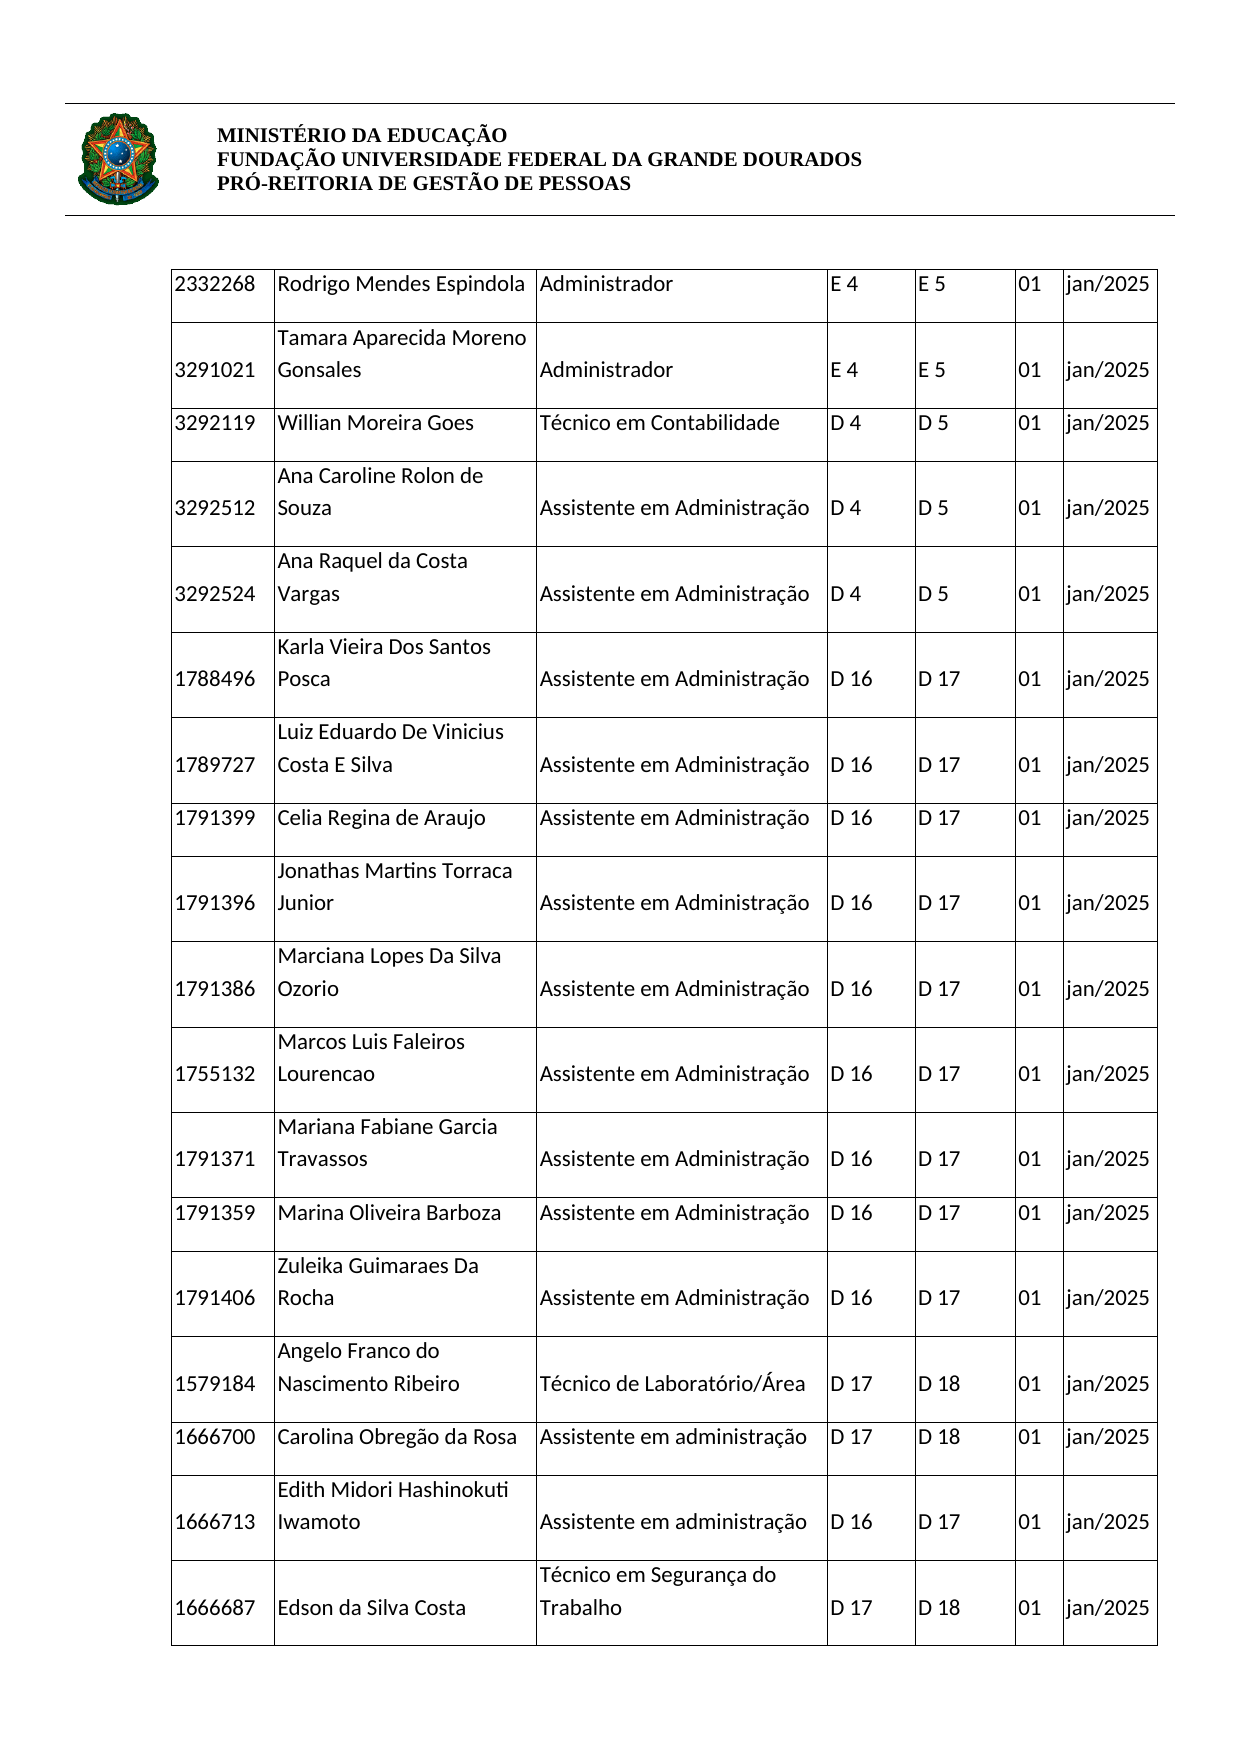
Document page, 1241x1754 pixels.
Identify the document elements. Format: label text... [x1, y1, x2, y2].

table_cell D 16 [828, 1198, 915, 1251]
table_cell 3291021 [172, 323, 274, 407]
table_cell Marcos Luis Faleiros Lourencao [275, 1028, 536, 1112]
table_cell Assistente em Administração [537, 547, 827, 632]
table_cell jan/2025 [1064, 1423, 1157, 1474]
table_cell 01 [1016, 1423, 1063, 1474]
table_cell jan/2025 [1064, 718, 1157, 802]
table_cell E 5 [916, 270, 1015, 322]
table_cell D 5 [916, 462, 1015, 546]
table_cell D 4 [828, 547, 915, 632]
table_cell 1788496 [172, 633, 274, 717]
table_cell D 17 [916, 1476, 1015, 1560]
table_cell 1791399 [172, 804, 274, 856]
table_cell Luiz Eduardo De Vinicius Costa E Silva [275, 718, 536, 802]
table_cell D 16 [828, 1028, 915, 1112]
table_cell jan/2025 [1064, 462, 1157, 546]
table_cell 1791406 [172, 1252, 274, 1336]
table_cell Angelo Franco do Nascimento Ribeiro [275, 1337, 536, 1421]
table_cell Ana Raquel da Costa Vargas [275, 547, 536, 632]
table_cell 01 [1016, 633, 1063, 717]
table_cell D 17 [828, 1423, 915, 1474]
table_cell D 16 [828, 633, 915, 717]
table_cell jan/2025 [1064, 1476, 1157, 1560]
table_cell 1666687 [172, 1561, 274, 1645]
table_cell D 16 [828, 1113, 915, 1197]
table_cell Carolina Obregão da Rosa [275, 1423, 536, 1474]
table_cell 01 [1016, 1337, 1063, 1421]
table_cell D 18 [916, 1561, 1015, 1645]
table_cell Assistente em Administração [537, 804, 827, 856]
table_cell 01 [1016, 1252, 1063, 1336]
table_cell D 18 [916, 1337, 1015, 1421]
table_cell D 17 [916, 1198, 1015, 1251]
table_cell Marciana Lopes Da Silva Ozorio [275, 942, 536, 1026]
table_cell 1666700 [172, 1423, 274, 1474]
table_cell 1791396 [172, 857, 274, 941]
table_cell Administrador [537, 270, 827, 322]
table_cell jan/2025 [1064, 1198, 1157, 1251]
table_cell 3292119 [172, 409, 274, 461]
table_cell E 5 [916, 323, 1015, 407]
table_cell jan/2025 [1064, 409, 1157, 461]
table_cell 1791371 [172, 1113, 274, 1197]
table_cell 01 [1016, 270, 1063, 322]
table_cell 1789727 [172, 718, 274, 802]
table_cell 01 [1016, 942, 1063, 1026]
table_cell jan/2025 [1064, 1113, 1157, 1197]
table_cell jan/2025 [1064, 270, 1157, 322]
table_cell 01 [1016, 462, 1063, 546]
table_cell D 16 [828, 942, 915, 1026]
table_cell D 17 [916, 942, 1015, 1026]
table_cell jan/2025 [1064, 1561, 1157, 1645]
table_cell Assistente em Administração [537, 1113, 827, 1197]
table_cell D 17 [828, 1561, 915, 1645]
table_cell D 16 [828, 857, 915, 941]
table_cell Jonathas Martins Torraca Junior [275, 857, 536, 941]
table_cell Marina Oliveira Barboza [275, 1198, 536, 1251]
table_cell Assistente em Administração [537, 857, 827, 941]
table_cell Edson da Silva Costa [275, 1561, 536, 1645]
table_cell 01 [1016, 718, 1063, 802]
table_cell Assistente em Administração [537, 633, 827, 717]
table_cell 01 [1016, 323, 1063, 407]
table_cell 01 [1016, 804, 1063, 856]
table_cell jan/2025 [1064, 323, 1157, 407]
table_cell D 17 [828, 1337, 915, 1421]
table_cell Assistente em Administração [537, 462, 827, 546]
table_cell Assistente em Administração [537, 1198, 827, 1251]
table_cell 01 [1016, 857, 1063, 941]
table_cell D 17 [916, 857, 1015, 941]
table_cell D 17 [916, 718, 1015, 802]
table_cell Assistente em Administração [537, 718, 827, 802]
table_cell 01 [1016, 409, 1063, 461]
table_cell D 16 [828, 1252, 915, 1336]
table_cell 01 [1016, 1476, 1063, 1560]
table_cell Zuleika Guimaraes Da Rocha [275, 1252, 536, 1336]
table_cell 1791386 [172, 942, 274, 1026]
table_cell jan/2025 [1064, 1252, 1157, 1336]
table_cell 01 [1016, 1198, 1063, 1251]
table_cell Willian Moreira Goes [275, 409, 536, 461]
table_cell 01 [1016, 1113, 1063, 1197]
table_cell Técnico de Laboratório/Área [537, 1337, 827, 1421]
table_cell jan/2025 [1064, 942, 1157, 1026]
table_cell 01 [1016, 547, 1063, 632]
table_cell Assistente em administração [537, 1476, 827, 1560]
table_cell Ana Caroline Rolon de Souza [275, 462, 536, 546]
table_cell E 4 [828, 323, 915, 407]
table_cell jan/2025 [1064, 857, 1157, 941]
table_cell D 4 [828, 409, 915, 461]
table_cell D 4 [828, 462, 915, 546]
table_cell Assistente em Administração [537, 942, 827, 1026]
table_cell 01 [1016, 1028, 1063, 1112]
table_cell Administrador [537, 323, 827, 407]
table_cell 1579184 [172, 1337, 274, 1421]
table_cell D 17 [916, 633, 1015, 717]
table_cell 2332268 [172, 270, 274, 322]
table_cell D 5 [916, 547, 1015, 632]
table_cell D 17 [916, 1113, 1015, 1197]
table_cell E 4 [828, 270, 915, 322]
table_cell D 16 [828, 718, 915, 802]
table_cell D 17 [916, 1028, 1015, 1112]
table_cell 1755132 [172, 1028, 274, 1112]
table_cell Técnico em Segurança do Trabalho [537, 1561, 827, 1645]
table_cell Rodrigo Mendes Espindola [275, 270, 536, 322]
table_cell D 17 [916, 804, 1015, 856]
table_cell Celia Regina de Araujo [275, 804, 536, 856]
table_cell jan/2025 [1064, 1337, 1157, 1421]
table_cell 1666713 [172, 1476, 274, 1560]
table_cell 3292512 [172, 462, 274, 546]
table_cell Assistente em administração [537, 1423, 827, 1474]
picture [76, 112, 160, 207]
table_cell Assistente em Administração [537, 1252, 827, 1336]
table_cell jan/2025 [1064, 547, 1157, 632]
table_cell Mariana Fabiane Garcia Travassos [275, 1113, 536, 1197]
table_cell D 16 [828, 804, 915, 856]
table_cell jan/2025 [1064, 804, 1157, 856]
table_cell Técnico em Contabilidade [537, 409, 827, 461]
table_cell 1791359 [172, 1198, 274, 1251]
table_cell jan/2025 [1064, 1028, 1157, 1112]
table_cell Edith Midori Hashinokuti Iwamoto [275, 1476, 536, 1560]
table_cell 3292524 [172, 547, 274, 632]
table_cell D 18 [916, 1423, 1015, 1474]
table_cell Karla Vieira Dos Santos Posca [275, 633, 536, 717]
table_cell Tamara Aparecida Moreno Gonsales [275, 323, 536, 407]
table_cell jan/2025 [1064, 633, 1157, 717]
table_cell Assistente em Administração [537, 1028, 827, 1112]
table_cell D 16 [828, 1476, 915, 1560]
table_cell 01 [1016, 1561, 1063, 1645]
table_cell D 17 [916, 1252, 1015, 1336]
table_cell D 5 [916, 409, 1015, 461]
